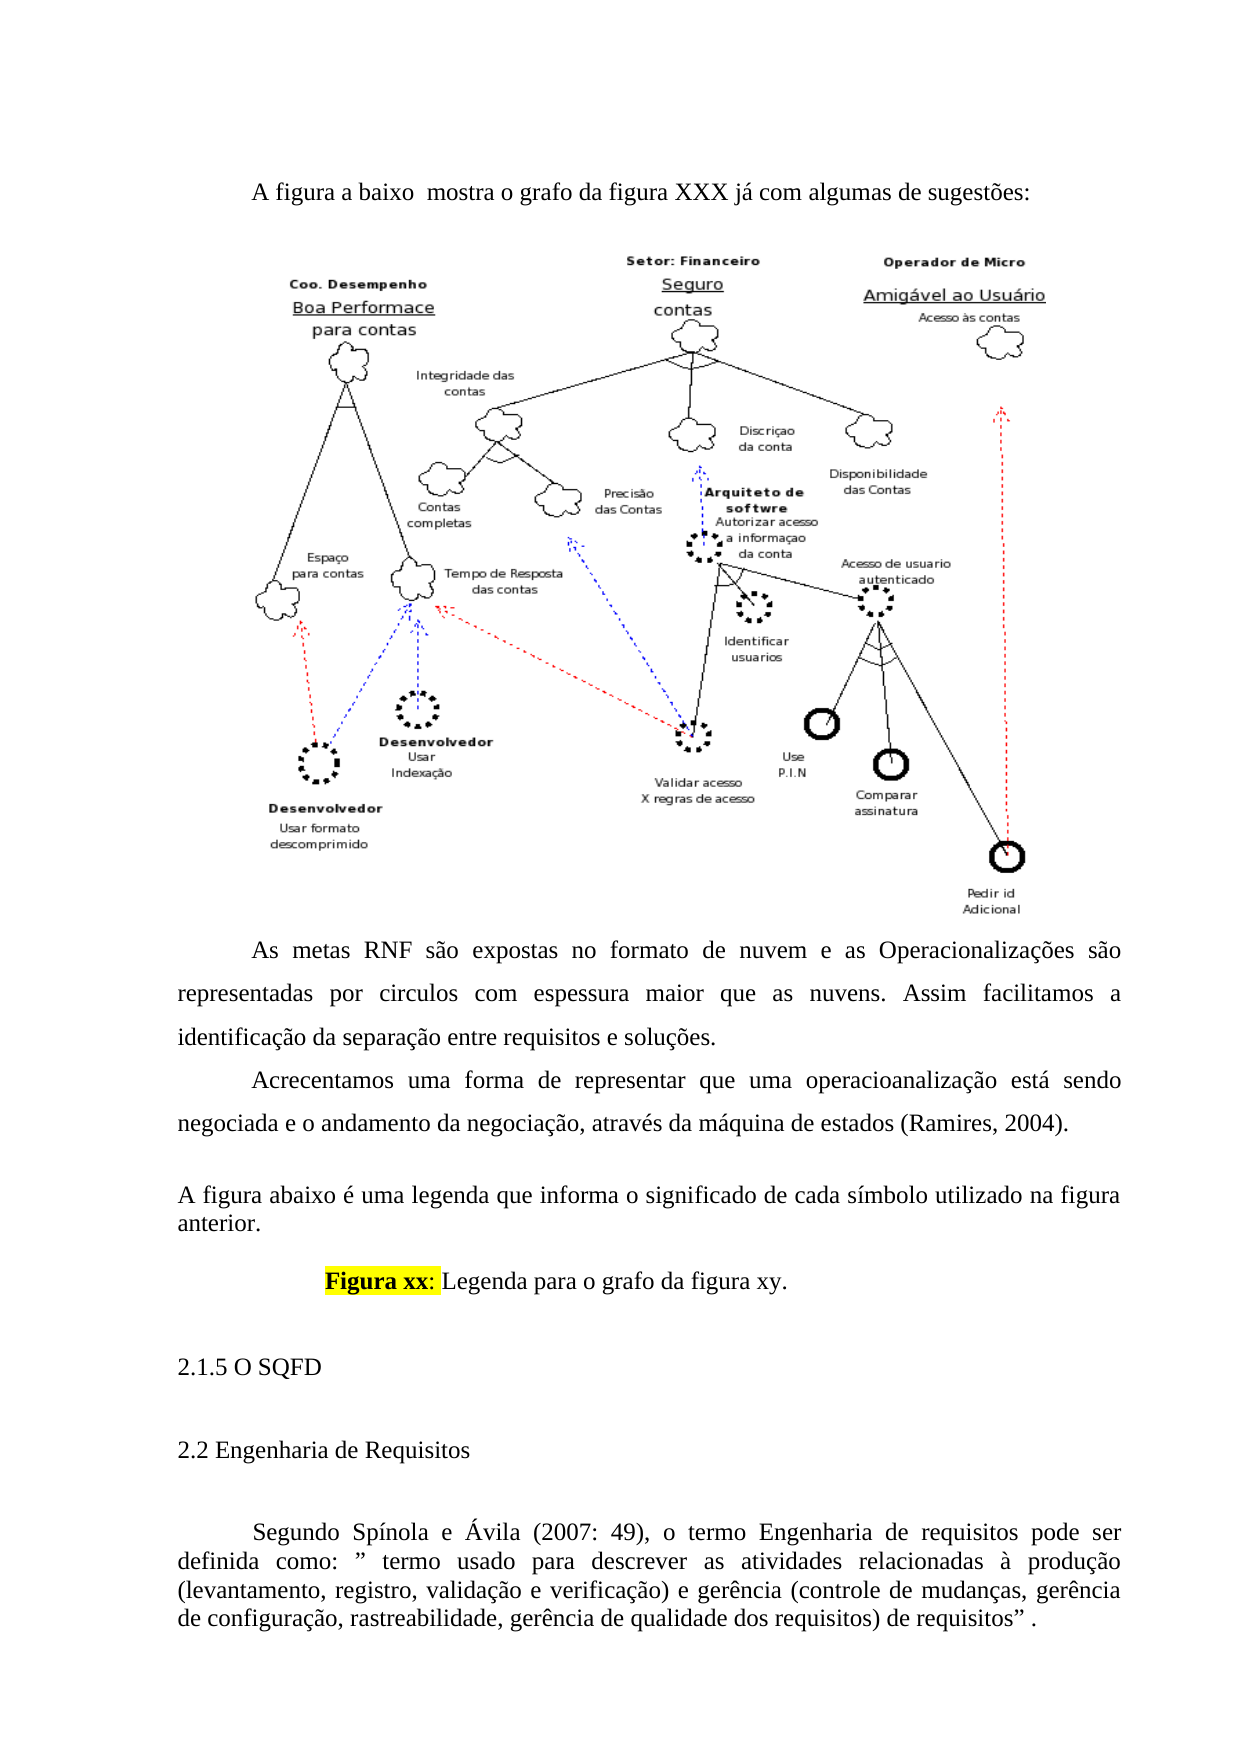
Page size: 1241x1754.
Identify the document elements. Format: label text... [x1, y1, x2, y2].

text As metas RNF são expostas no formato de nuvem e as Operacionalizações são representadas por circulos com espessura maior que as nuvens. Assim facilitamos a identificação da separação entre requisitos e soluções. [177, 278, 1122, 1050]
picture [253, 249, 1046, 921]
text Acrecentamos uma forma de representar que uma operacioanalização está sendo negociada e o andamento da negociação, através da máquina de estados (Ramires, 2004). [177, 1065, 1122, 1137]
text 2.1.5 O SQFD [177, 1352, 1122, 1381]
text A figura abaixo é uma legenda que informa o significado de cada símbolo utilizado na figura anterior. [177, 1180, 1122, 1237]
text Segundo Spínola e Ávila (2007: 49), o termo Engenharia de requisitos pode ser definida como: ” termo usado para descrever as atividades relacionadas à produção (levantamento, registro, validação e verificação) e gerência (controle de mudanças, gerência de configuração, rastreabilidade, gerência de qualidade dos requisitos) de requisitos” . [177, 1517, 1122, 1632]
text 2.2 Engenharia de Requisitos [177, 1435, 1122, 1463]
text A figura a baixo mostra o grafo da figura XXX já com algumas de sugestões: [177, 177, 1122, 206]
text Figura xx: Legenda para o grafo da figura xy. [177, 1266, 1122, 1295]
